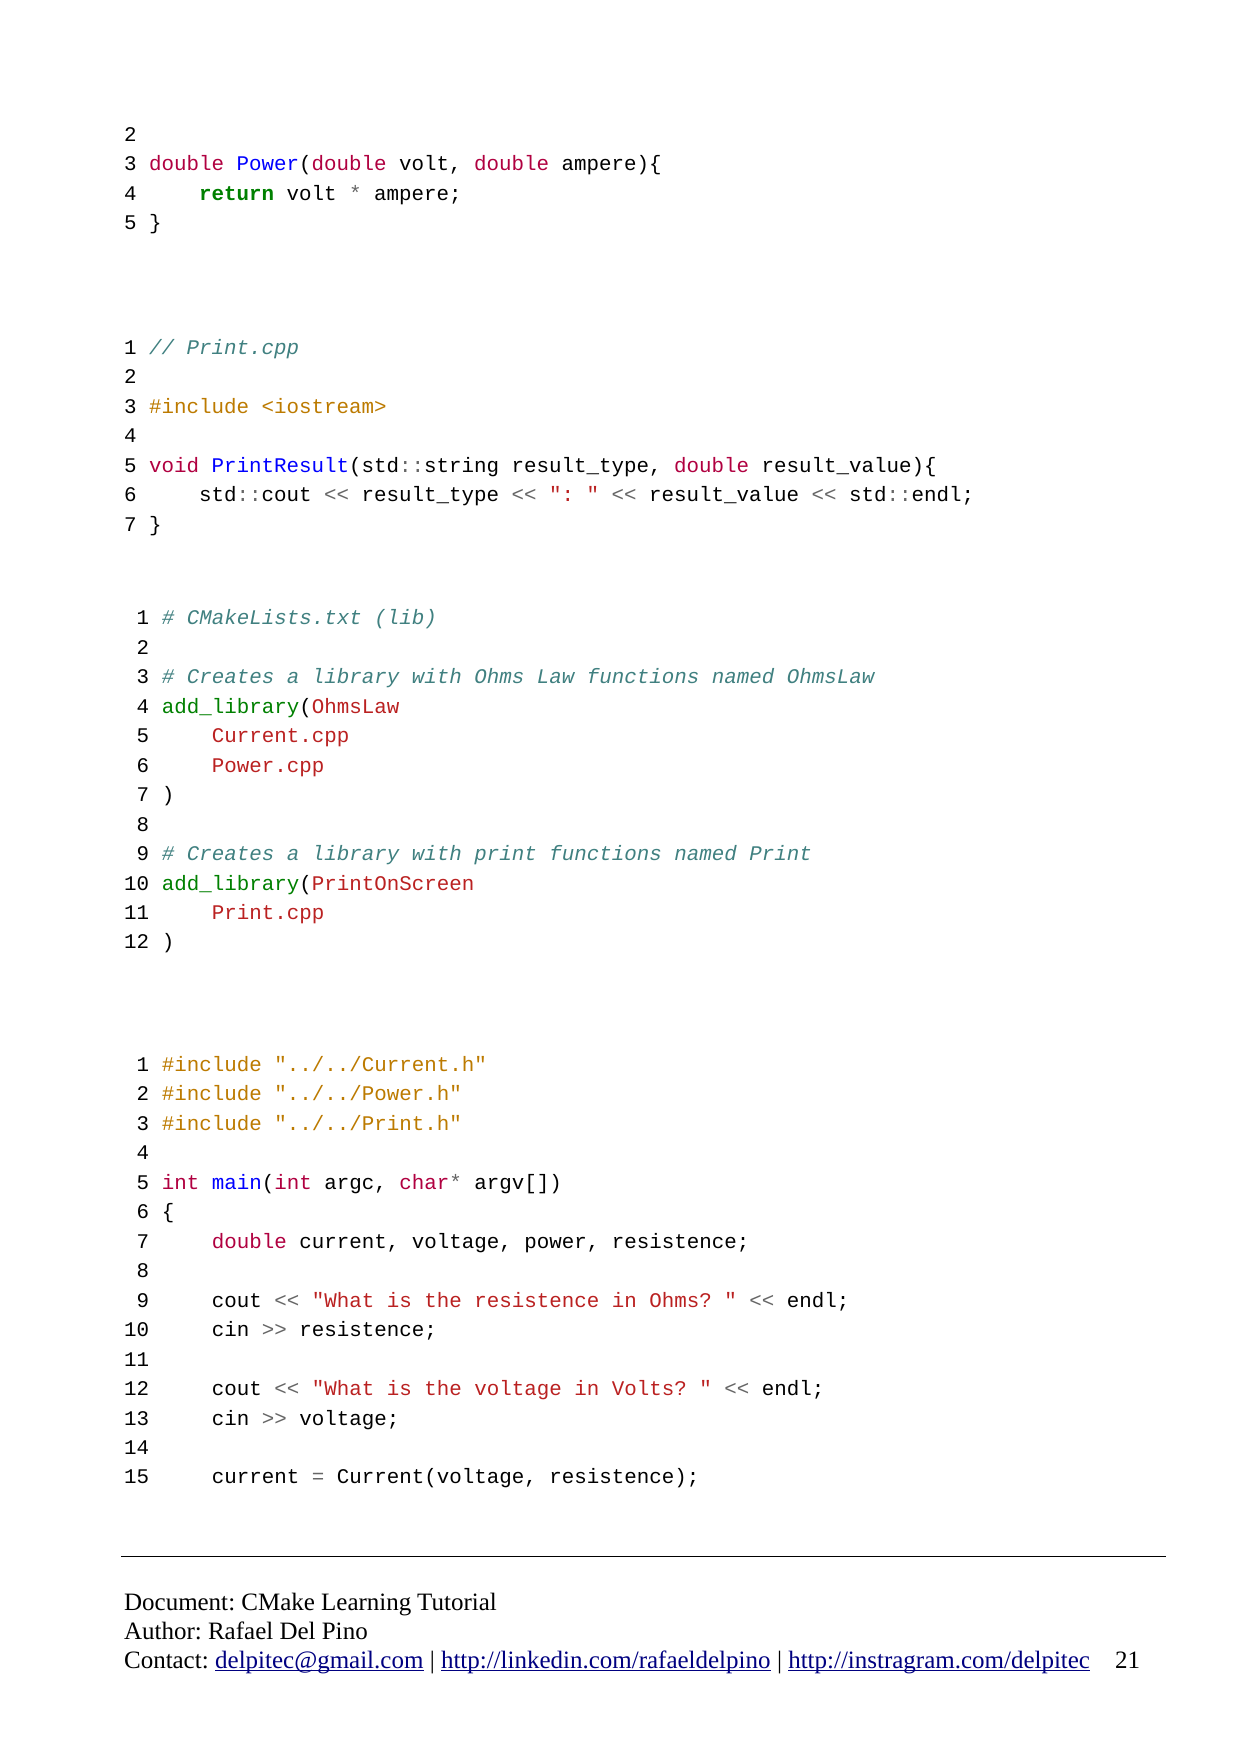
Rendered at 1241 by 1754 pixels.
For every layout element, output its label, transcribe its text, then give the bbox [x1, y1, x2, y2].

table_header # CMakeLists.txt (lib) # Creates a library with Ohms Law functions named OhmsLaw add_library(OhmsLaw Current.cpp Power.cpp ) # Creates a library with print functions named Print add_library(PrintOnScreen Print.cpp ) [159, 604, 1172, 993]
table_header #include "../../Current.h" #include "../../Power.h" #include "../../Print.h" int main(int argc, char* argv[]) { double current, voltage, power, resistence; cout << "What is the resistence in Ohms? " << endl; cin >> resistence; cout << "What is the voltage in Volts? " << endl; cin >> voltage; current = Current(voltage, resistence); [159, 1051, 1172, 1499]
table_header 1 2 3 4 5 6 7 8 9 10 11 12 13 14 15 [121, 1051, 159, 1499]
table_header // Print.cpp #include <iostream> void PrintResult(std::string result_type, double result_value){ std::cout << result_type << ": " << result_value << std::endl; } [146, 334, 1166, 576]
table_header double Power(double volt, double ampere){ return volt * ampere; } [146, 121, 1166, 274]
table_header 1 2 3 4 5 6 7 8 9 10 11 12 [121, 604, 159, 993]
table_header 2 3 4 5 [121, 121, 146, 274]
table_header 1 2 3 4 5 6 7 [121, 334, 146, 576]
